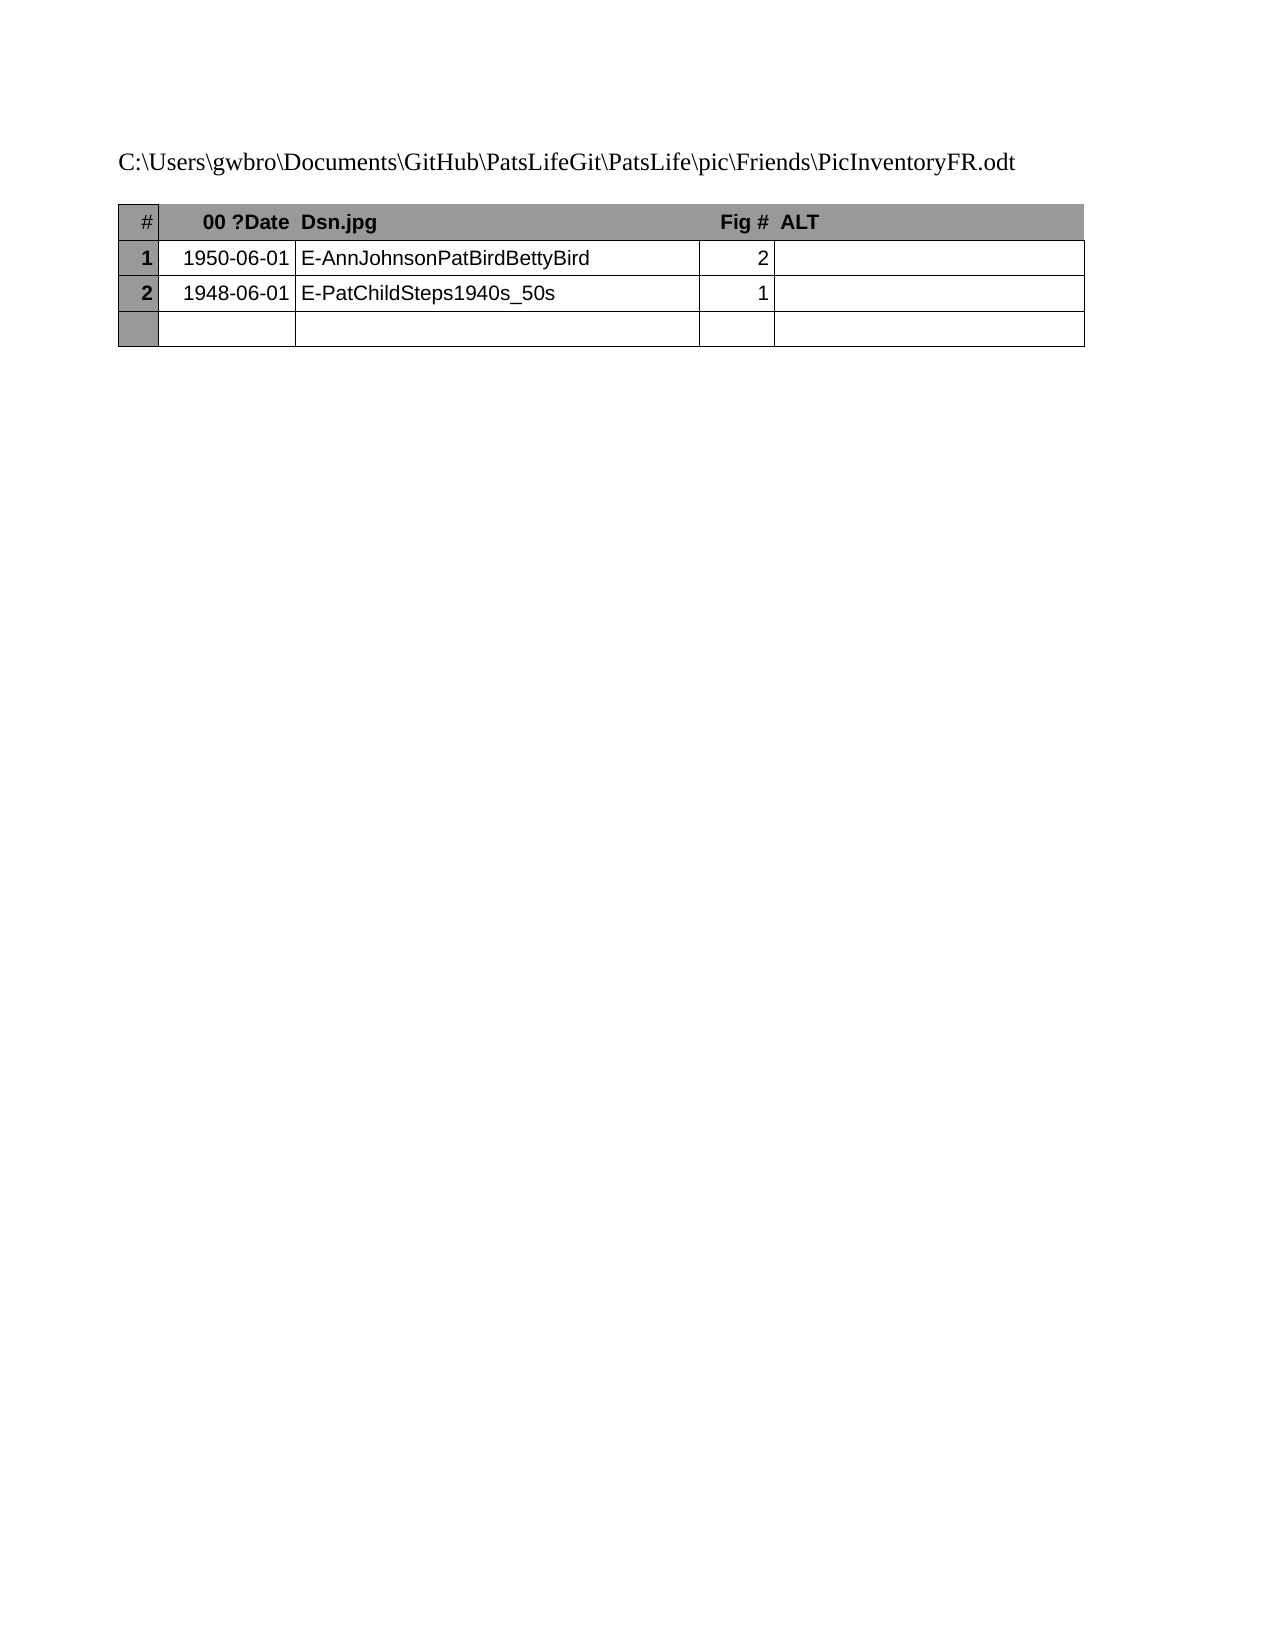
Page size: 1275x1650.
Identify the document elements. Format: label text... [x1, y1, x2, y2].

table_cell 2 [700, 241, 774, 275]
table_cell 1948-06-01 [159, 276, 295, 311]
table_cell [775, 241, 1084, 275]
table_header 00 ?Date [159, 204, 295, 240]
table_cell [119, 312, 158, 346]
table_header Fig # [699, 204, 774, 240]
table_cell 1 [119, 241, 158, 275]
table_cell 1950-06-01 [159, 241, 295, 275]
table_cell [296, 312, 699, 346]
table_cell [775, 276, 1084, 311]
text C:\Users\gwbro\Documents\GitHub\PatsLifeGit\PatsLife\pic\Friends\PicInventoryFR.odt [118, 147, 1157, 176]
table_header Dsn.jpg [295, 204, 699, 240]
table_header # [119, 205, 158, 240]
table_cell E-AnnJohnsonPatBirdBettyBird [296, 241, 699, 275]
table_cell [700, 312, 774, 346]
table_cell 2 [119, 276, 158, 311]
table_cell E-PatChildSteps1940s_50s [296, 276, 699, 311]
table_cell [775, 312, 1084, 346]
table_cell 1 [700, 276, 774, 311]
table_cell [159, 312, 295, 346]
table_header ALT [774, 204, 1084, 240]
